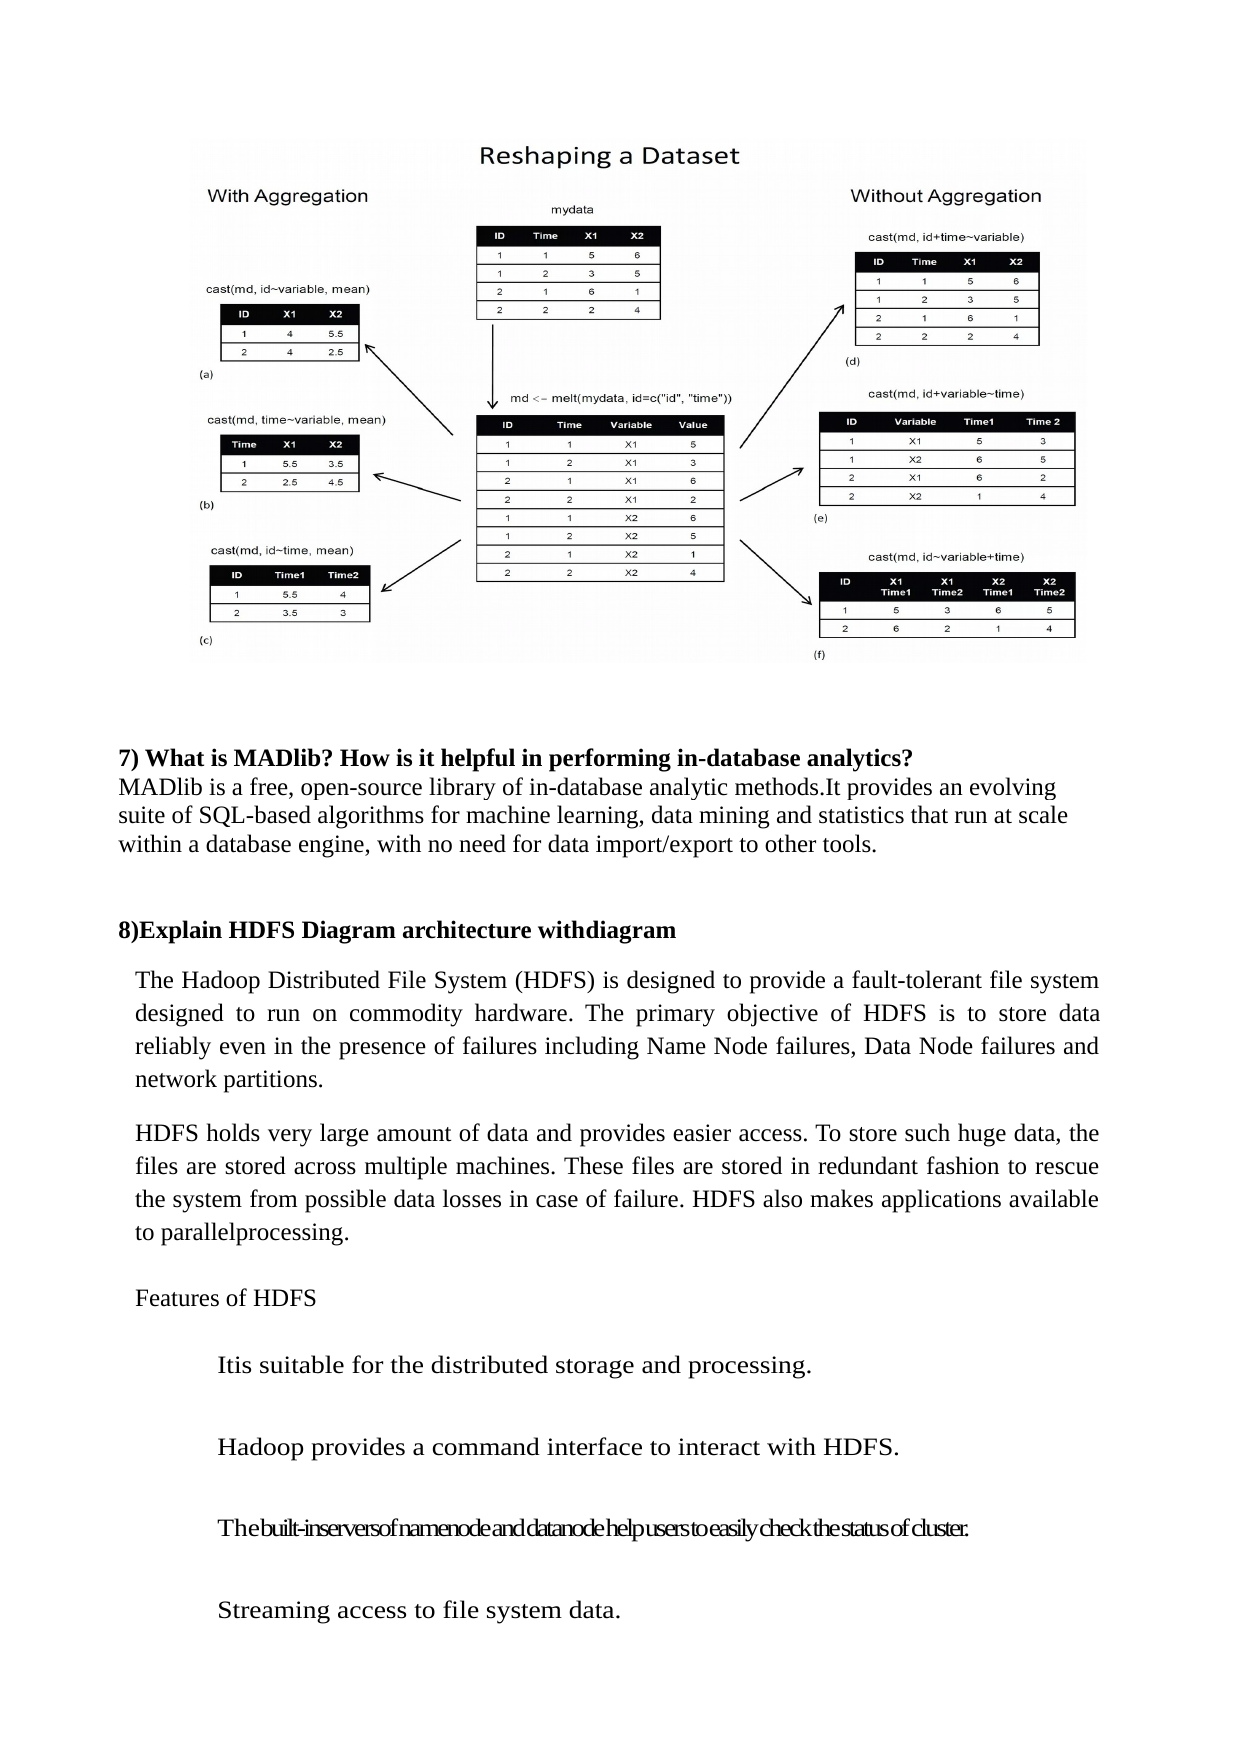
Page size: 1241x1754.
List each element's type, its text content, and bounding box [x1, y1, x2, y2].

text Thebuilt-inserversofnamenodeanddatanodehelpuserstoeasilycheckthestatusof cluster. [172, 1513, 1101, 1542]
text 8)Explain HDFS Diagram architecture withdiagram [118, 915, 1122, 944]
text Streaming access to file system data. [172, 1595, 1122, 1624]
text suite of SQL-based algorithms for machine learning, data mining and statistics that run at scale [118, 800, 1122, 829]
picture [188, 138, 1088, 663]
text Hadoop provides a command interface to interact with HDFS. [172, 1432, 1122, 1461]
text within a database engine, with no need for data import/export to other tools. [118, 829, 1122, 858]
text MADlib is a free, open-source library of in-database analytic methods.It provides an evolving [118, 772, 1122, 800]
text Features of HDFS [135, 1283, 1122, 1312]
text The Hadoop Distributed File System (HDFS) is designed to provide a fault-tolerant file system designed to run on commodity hardware. The primary objective of HDFS is to store data reliably even in the presence of failures including Name Node failures, Data Node failures and network partitions. [135, 965, 1101, 1093]
text 7) What is MADlib? How is it helpful in performing in-database analytics? [118, 743, 1122, 772]
text HDFS holds very large amount of data and provides easier access. To store such huge data, the files are stored across multiple machines. These files are stored in redundant fashion to rescue the system from possible data losses in case of failure. HDFS also makes applications available to parallelprocessing. [135, 1118, 1101, 1246]
text Itis suitable for the distributed storage and processing. [172, 1350, 1122, 1379]
